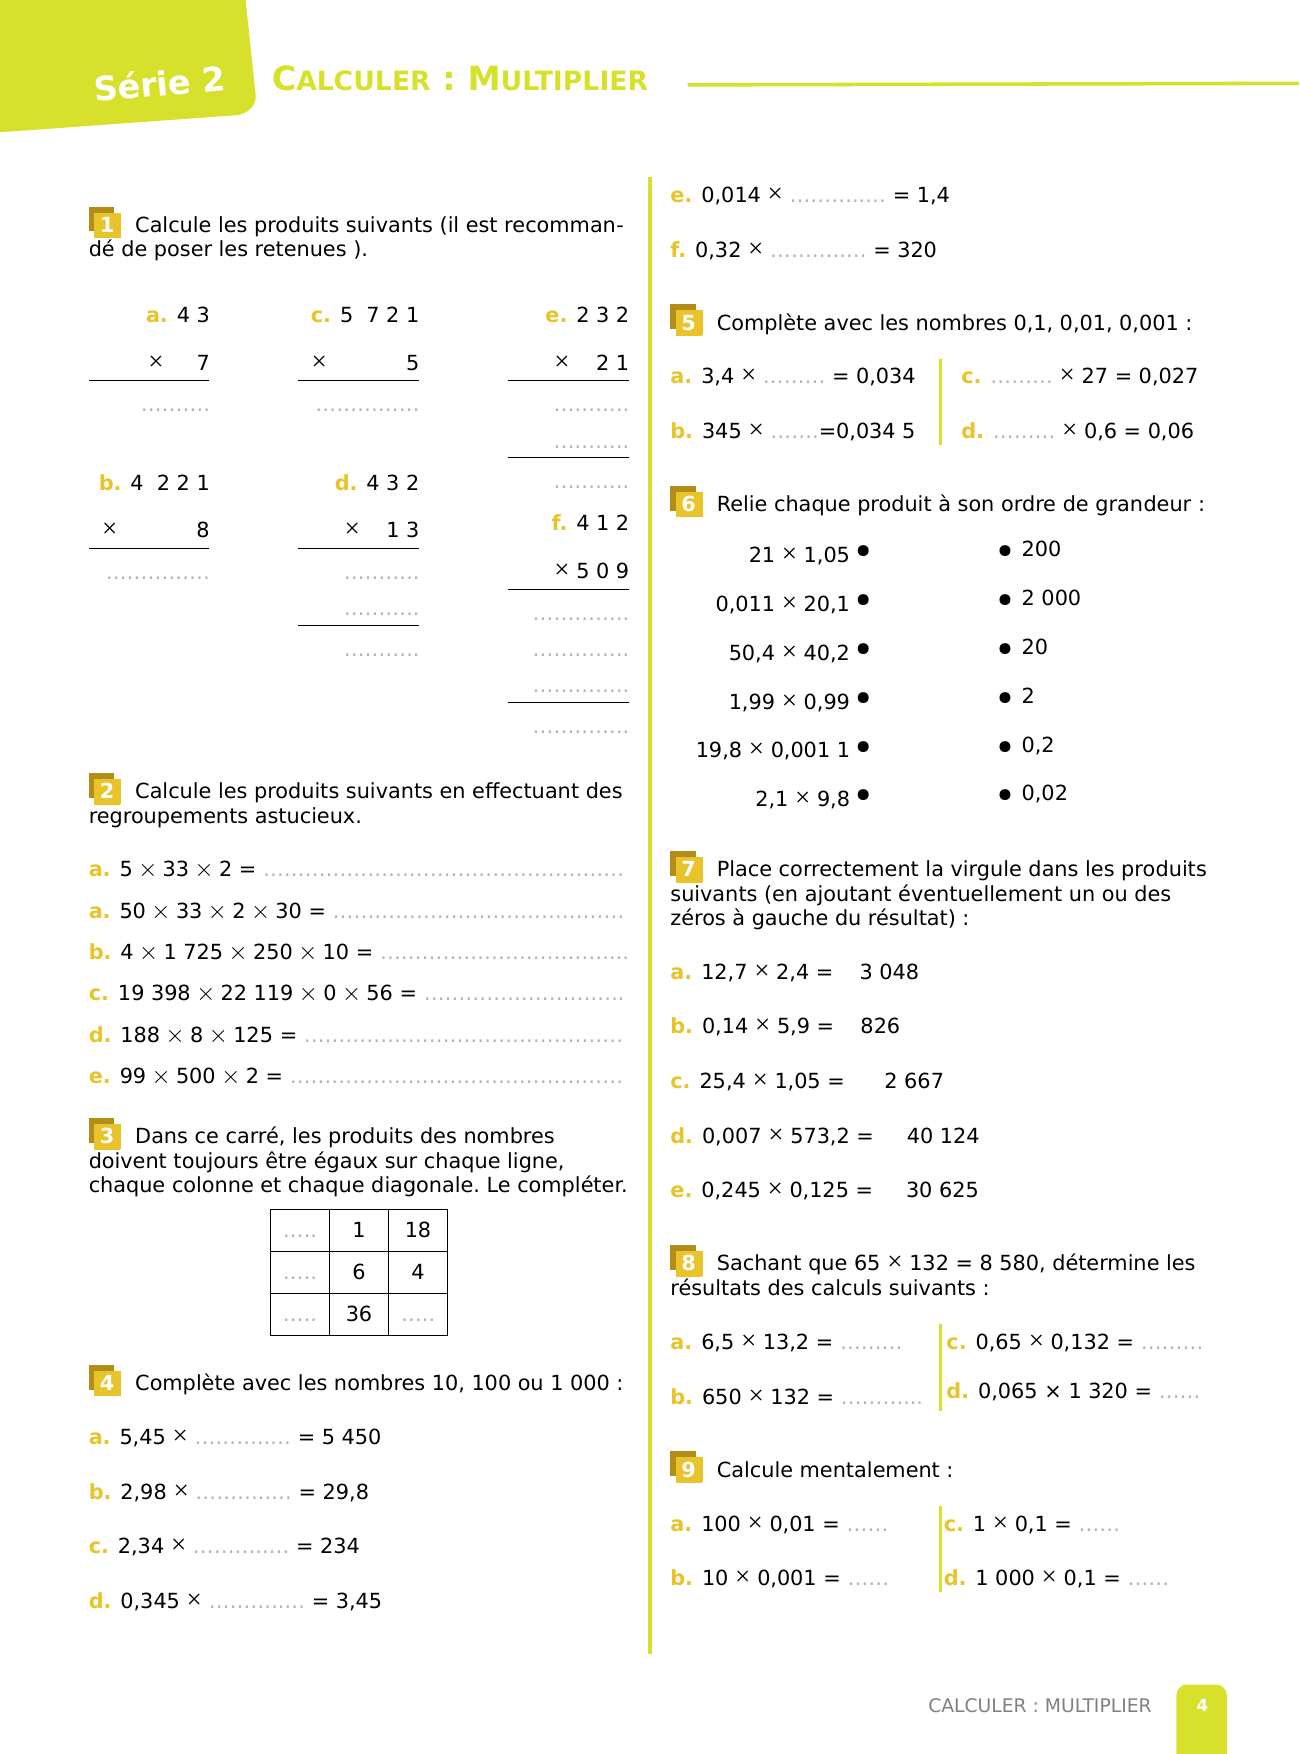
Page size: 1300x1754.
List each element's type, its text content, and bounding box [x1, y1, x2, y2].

list 3,4 × ……… = 0,034 [670, 359, 920, 390]
list 5 7 2 1 [298, 303, 419, 327]
text ……….. [508, 429, 629, 457]
table_cell 2,1 × 9,8 [670, 773, 853, 821]
table_cell [853, 626, 886, 675]
table_cell [994, 675, 1018, 724]
text ……….. [298, 560, 419, 584]
subtitle Complète avec les nombres 10, 100 ou 1 000 : [114, 1365, 629, 1396]
table_cell [994, 626, 1018, 675]
text ……….. [508, 392, 629, 417]
list 0,14 × 5,9 = 826 [670, 1008, 1211, 1040]
table_cell 0,011 × 20,1 [670, 577, 853, 626]
text ……….. [508, 469, 629, 493]
table_cell 0,2 [1019, 724, 1211, 773]
list 4 2 2 1 [88, 471, 209, 495]
subtitle Dans ce carré, les produits des nombres doivent toujours être égaux sur chaque ligne, chaque colonne et chaque diagonale. Le compléter. [88, 1118, 629, 1197]
list 50 × 33 × 2 × 30 = …………………………………… [88, 882, 629, 923]
table_cell 2 [1019, 675, 1211, 724]
text × 1 3 [298, 513, 419, 548]
text × 7 [88, 345, 209, 381]
table_cell 36 [330, 1294, 388, 1335]
table_header ….. [271, 1210, 329, 1251]
table_cell [853, 724, 886, 773]
list 100 × 0,01 = …… [670, 1506, 937, 1537]
list 0,32 × ………..… = 320 [670, 232, 1211, 263]
list 99 × 500 × 2 = ………………………………………… [88, 1047, 629, 1088]
list ……… × 0,6 = 0,06 [961, 413, 1211, 444]
list 2 3 2 [508, 303, 629, 327]
table_cell [853, 773, 886, 821]
subtitle Place correctement la virgule dans les pro­duits suivants (en ajoutant éventuellement un ou des zéros à gauche du résultat) : [670, 851, 1211, 930]
list 10 × 0,001 = …… [670, 1560, 937, 1592]
text ………….. [508, 601, 629, 625]
list 6,5 × 13,2 = ……… [670, 1324, 934, 1355]
table_header 21 × 1,05 [670, 528, 853, 577]
subtitle Calcule les produits suivants en effectuant des regroupements astucieux. [88, 773, 629, 828]
list 188 × 8 × 125 = ………………………………………. [88, 1006, 629, 1047]
list 4 3 2 [298, 471, 419, 495]
table_header 1 [330, 1210, 388, 1251]
table_cell 20 [1019, 626, 1211, 675]
list 1 000 × 0,1 = …… [943, 1560, 1211, 1592]
list 4 × 1 725 × 250 × 10 = ……………………………... [88, 923, 629, 964]
text × 8 [88, 513, 209, 548]
subtitle Relie chaque produit à son ordre de gran­deur : [696, 486, 1211, 517]
text × 2 1 [508, 345, 629, 380]
list 25,4 × 1,05 = 2 667 [670, 1063, 1211, 1094]
table_cell [886, 626, 994, 675]
table_header [994, 528, 1018, 577]
list 0,65 × 0,132 = ……… [946, 1324, 1211, 1355]
list 12,7 × 2,4 = 3 048 [670, 954, 1211, 985]
text × 5 [298, 345, 419, 380]
table_header 200 [1019, 528, 1211, 577]
table_cell 4 [389, 1252, 447, 1293]
table_cell 50,4 × 40,2 [670, 626, 853, 675]
list 345 × …….=0,034 5 [670, 413, 920, 444]
table_cell ….. [271, 1294, 329, 1335]
table_cell [886, 724, 994, 773]
table_cell ….. [271, 1252, 329, 1293]
text × 5 0 9 [508, 553, 629, 589]
text ………….. [508, 673, 629, 702]
list 5,45 × ………..… = 5 450 [88, 1419, 629, 1450]
list ……… × 27 = 0,027 [961, 359, 1211, 390]
list 0,345 × ………..… = 3,45 [88, 1583, 629, 1614]
list 4 1 2 [508, 511, 629, 536]
table_cell [886, 577, 994, 626]
table_cell 1,99 × 0,99 [670, 675, 853, 724]
table_header [886, 528, 994, 577]
table_cell 2 000 [1019, 577, 1211, 626]
list 2,34 × ………..… = 234 [88, 1528, 629, 1560]
list 650 × 132 = ………... [670, 1379, 934, 1410]
table_cell [994, 724, 1018, 773]
table_cell 6 [330, 1252, 388, 1293]
table_header 18 [389, 1210, 447, 1251]
subtitle Sachant que 65 × 132 = 8 580, détermine les résultats des calculs suivants : [670, 1245, 1211, 1301]
table_cell [994, 577, 1018, 626]
subtitle 4 3 [88, 303, 209, 327]
text ……….. [298, 596, 419, 625]
list 5 × 33 × 2 = ……………………………………………. [88, 840, 629, 882]
table_cell [886, 773, 994, 821]
table_cell [994, 773, 1018, 821]
table_cell 0,02 [1019, 773, 1211, 821]
list 0,007 × 573,2 = 40 124 [670, 1118, 1211, 1149]
table_header [853, 528, 886, 577]
text ………….. [508, 637, 629, 661]
text ………….. [508, 714, 629, 738]
list 0,065 × 1 320 = …… [946, 1379, 1211, 1403]
subtitle Calcule mentalement : [696, 1451, 1211, 1482]
list 19 398 × 22 119 × 0 × 56 = ……………………….. [88, 964, 629, 1006]
text …………… [88, 560, 209, 584]
table_cell ….. [389, 1294, 447, 1335]
text ………. [88, 392, 209, 417]
list 1 × 0,1 = …… [943, 1506, 1211, 1537]
subtitle Calcule les produits suivants (il est recomman­dé de poser les retenues ). [88, 207, 629, 262]
table_cell [853, 675, 886, 724]
subtitle Complète avec les nombres 0,1, 0,01, 0,001 : [696, 304, 1211, 335]
table_cell [853, 577, 886, 626]
text ……….. [298, 637, 419, 661]
list 0,014 × ………..… = 1,4 [670, 177, 1211, 208]
list 0,245 × 0,125 = 30 625 [670, 1173, 1211, 1204]
table_cell 19,8 × 0,001 1 [670, 724, 853, 773]
table_cell [886, 675, 994, 724]
list 2,98 × ………..… = 29,8 [88, 1474, 629, 1505]
text …………… [298, 392, 419, 417]
